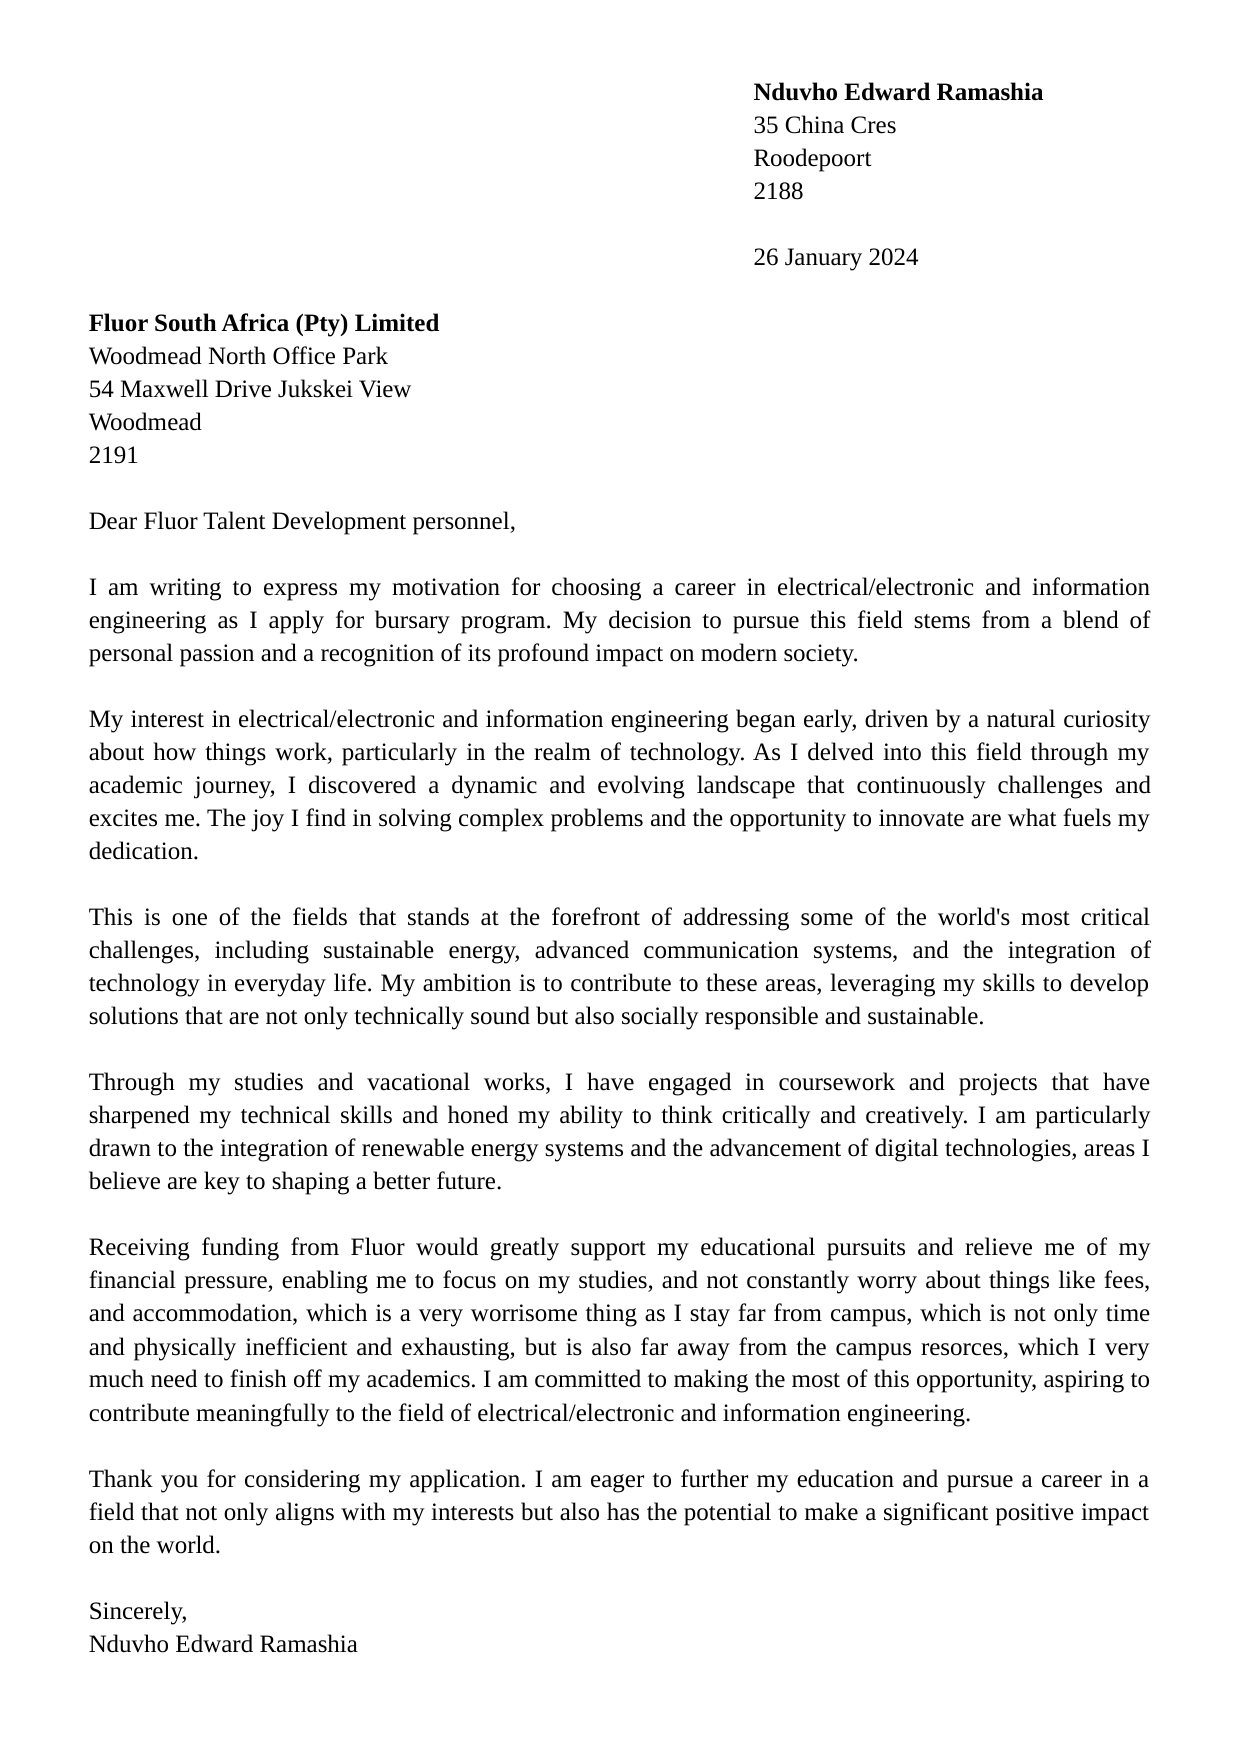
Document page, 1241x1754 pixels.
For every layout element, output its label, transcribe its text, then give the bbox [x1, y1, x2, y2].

text 54 Maxwell Drive Jukskei View [88, 374, 1152, 403]
text Nduvho Edward Ramashia [88, 1629, 1152, 1657]
text Nduvho Edward Ramashia [88, 77, 1152, 106]
text This is one of the fields that stands at the forefront of addressing some of the world's most critical challenges, including sustainable energy, advanced communication systems, and the integration of technology in everyday life. My ambition is to contribute to these areas, leveraging my skills to develop solutions that are not only technically sound but also socially responsible and sustainable. [88, 902, 1152, 1030]
text Fluor South Africa (Pty) Limited [88, 308, 1152, 337]
text 35 China Cres [88, 110, 1152, 138]
text Roodepoort [88, 143, 1152, 172]
text Receiving funding from Fluor would greatly support my educational pursuits and relieve me of my financial pressure, enabling me to focus on my studies, and not constantly worry about things like fees, and accommodation, which is a very worrisome thing as I stay far from campus, which is not only time and physically inefficient and exhausting, but is also far away from the campus resorces, which I very much need to finish off my academics. I am committed to making the most of this opportunity, aspiring to contribute meaningfully to the field of electrical/electronic and information engineering. [88, 1232, 1152, 1426]
text My interest in electrical/electronic and information engineering began early, driven by a natural curiosity about how things work, particularly in the realm of technology. As I delved into this field through my academic journey, I discovered a dynamic and evolving landscape that continuously challenges and excites me. The joy I find in solving complex problems and the opportunity to innovate are what fuels my dedication. [88, 704, 1152, 865]
text Woodmead [88, 407, 1152, 436]
text Dear Fluor Talent Development personnel, [88, 506, 1152, 535]
text Thank you for considering my application. I am eager to further my education and pursue a career in a field that not only aligns with my interests but also has the potential to make a significant positive impact on the world. [88, 1464, 1152, 1558]
text Woodmead North Office Park [88, 341, 1152, 370]
text 2188 [88, 176, 1152, 204]
text I am writing to express my motivation for choosing a career in electrical/electronic and information engineering as I apply for bursary program. My decision to pursue this field stems from a blend of personal passion and a recognition of its profound impact on modern society. [88, 572, 1152, 667]
text 2191 [88, 440, 1152, 469]
text Sincerely, [88, 1596, 1152, 1624]
text Through my studies and vacational works, I have engaged in coursework and projects that have sharpened my technical skills and honed my ability to think critically and creatively. I am particularly drawn to the integration of renewable energy systems and the advancement of digital technologies, areas I believe are key to shaping a better future. [88, 1067, 1152, 1195]
text 26 January 2024 [88, 242, 1152, 271]
